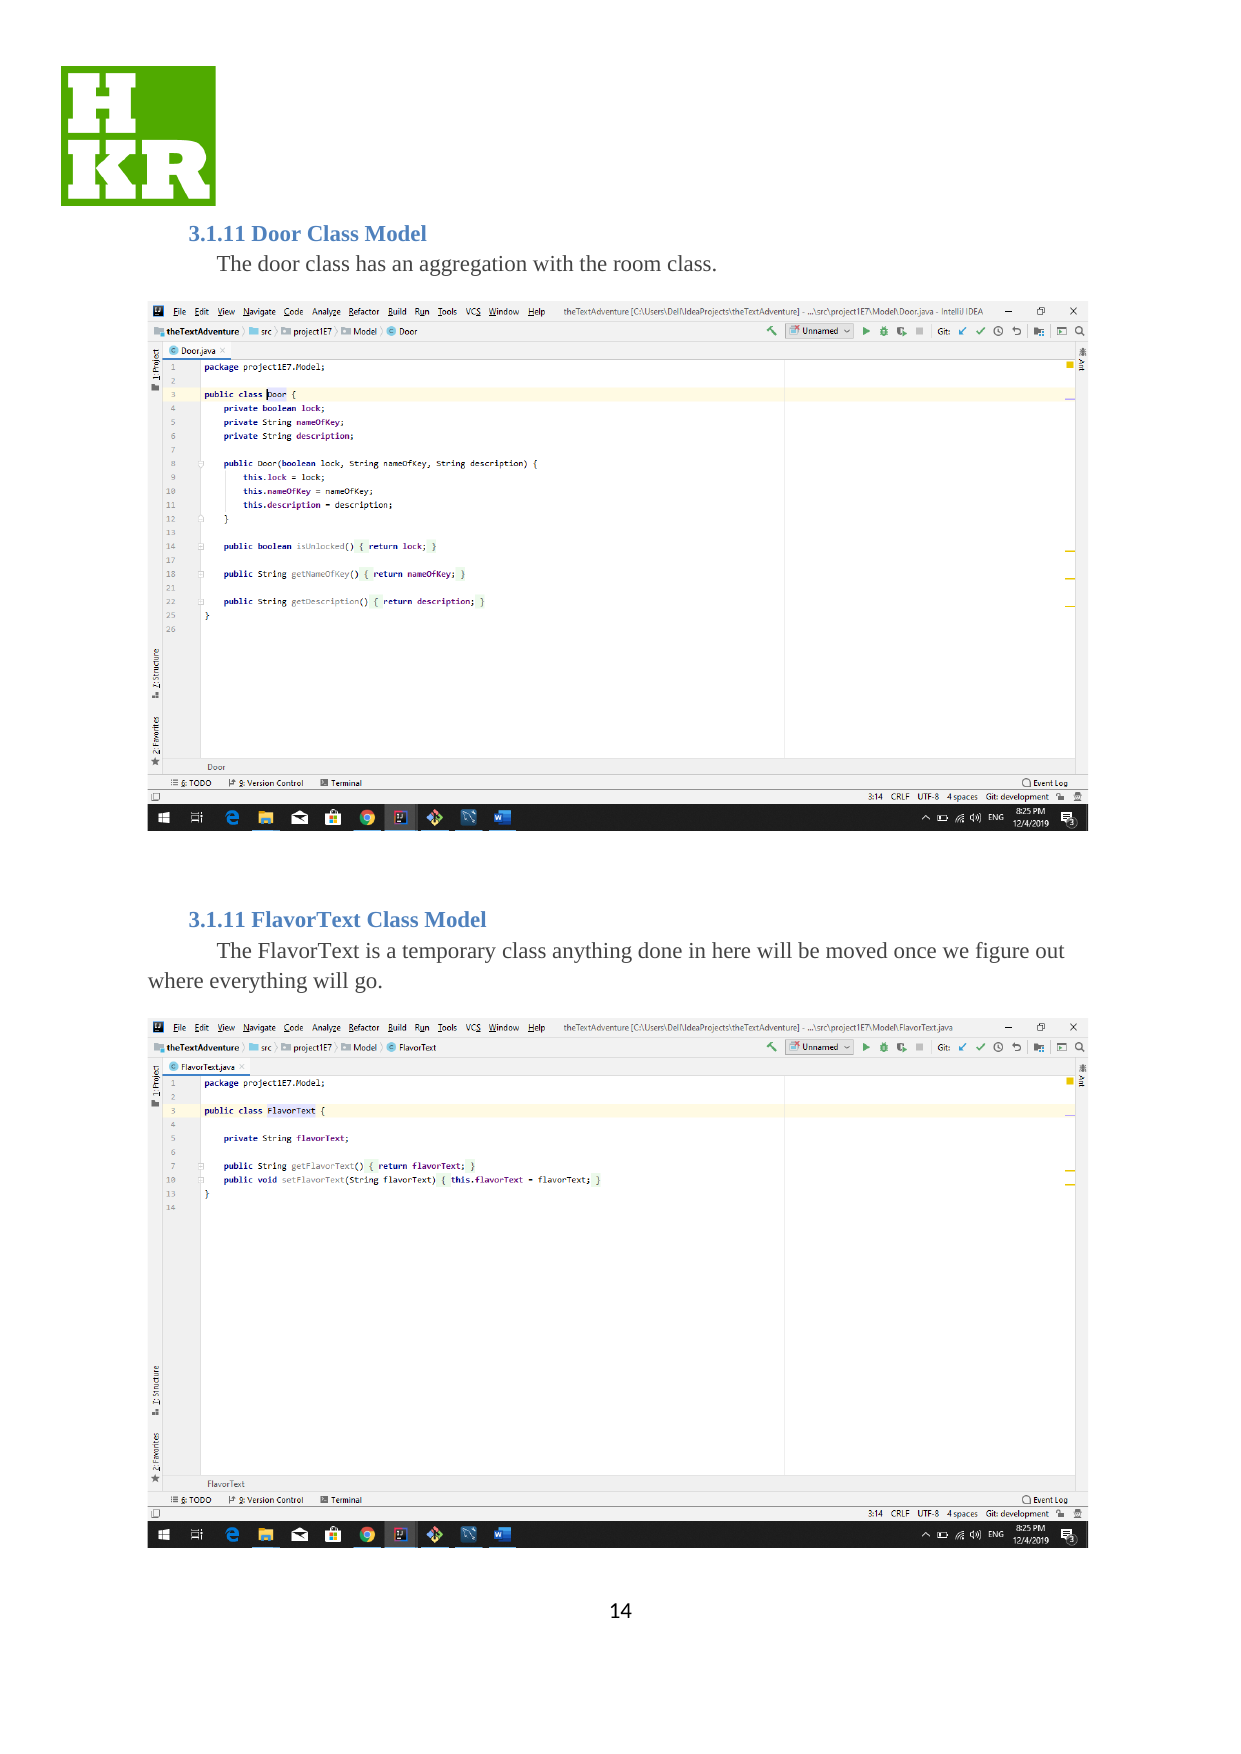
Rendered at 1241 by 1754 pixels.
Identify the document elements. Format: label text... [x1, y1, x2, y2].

text The door class has an aggregation with the room class. [148, 250, 1093, 276]
subtitle 3.1.11 FlavorText Class Model [148, 907, 1093, 933]
text The FlavorText is a temporary class anything done in here will be moved once we figure out where everything will go. [148, 937, 1093, 993]
picture [147, 301, 1089, 831]
picture [147, 1018, 1089, 1548]
subtitle 3.1.11 Door Class Model [148, 220, 1093, 246]
picture [0, 2, 216, 206]
